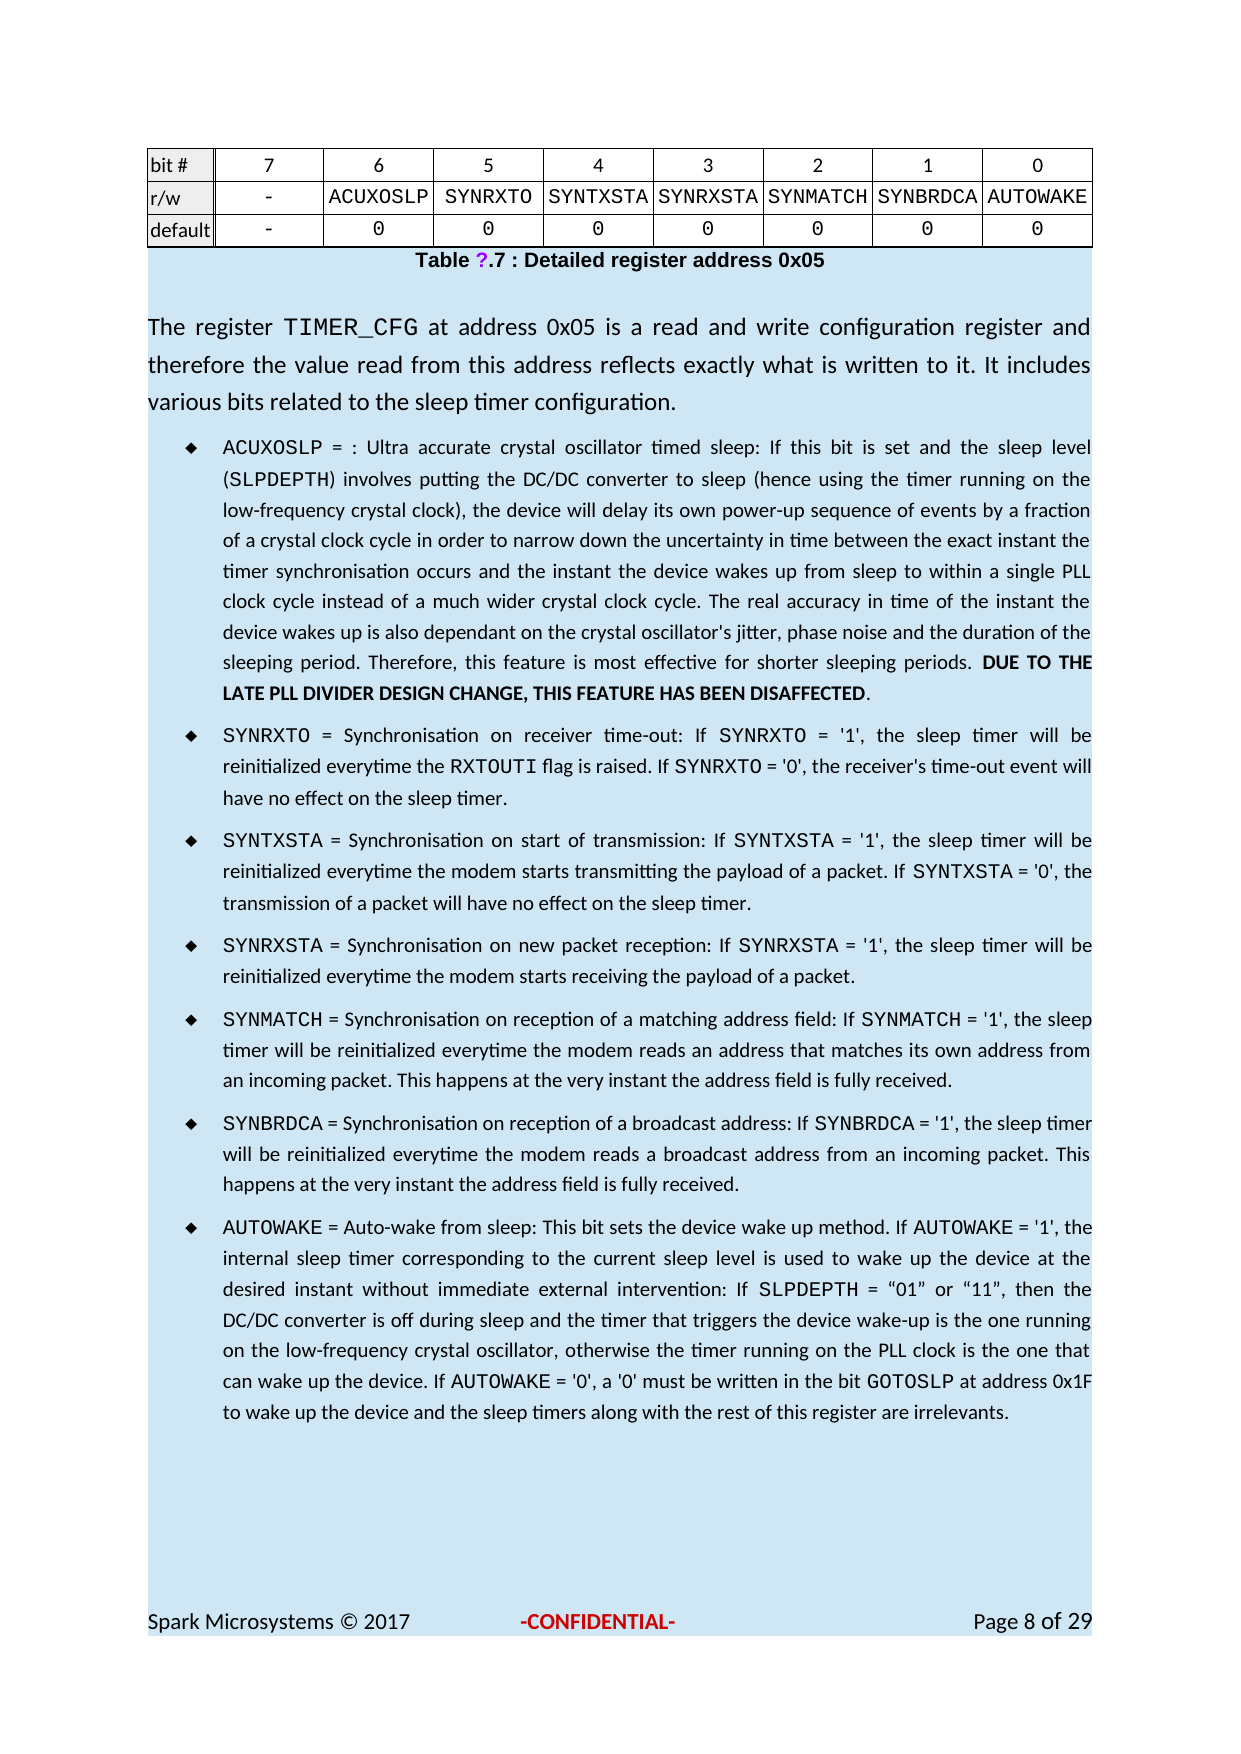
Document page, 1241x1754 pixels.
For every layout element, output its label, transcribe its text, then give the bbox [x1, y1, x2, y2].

table_cell 0 [764, 215, 872, 246]
table_cell 0 [434, 215, 543, 246]
table_cell SYNMATCH [764, 182, 872, 214]
table_cell SYNRXSTA [654, 182, 763, 214]
table_cell 0 [544, 215, 653, 246]
text The register TIMER_CFG at address 0x05 is a read and write configuration register and therefore the value read from this address reflects exactly what is written to it. It includes various bits related to the sleep timer configuration. [148, 312, 1092, 416]
table_cell SYNBRDCA [873, 182, 982, 214]
table_cell r/w [148, 182, 213, 214]
list AUTOWAKE = Auto-wake from sleep: This bit sets the device wake up method. If AUTOWAKE = '1', the internal sleep timer corresponding to the current sleep level is used to wake up the device at the desired instant without immediate external intervention: If SLPDEPTH = “01” or “11”, then the DC/DC converter is off during sleep and the timer that triggers the device wake-up is the one running on the low-frequency crystal oscillator, otherwise the timer running on the PLL clock is the one that can wake up the device. If AUTOWAKE = '0', a '0' must be written in the bit GOTOSLP at address 0x1F to wake up the device and the sleep timers along with the rest of this register are irrelevants. [185, 1214, 1092, 1425]
table_header 7 [216, 149, 323, 181]
table_cell ACUXOSLP [324, 182, 433, 214]
table_header 6 [324, 149, 433, 181]
list ACUXOSLP = : Ultra accurate crystal oscillator timed sleep: If this bit is set and the sleep level (SLPDEPTH) involves putting the DC/DC converter to sleep (hence using the timer running on the low-frequency crystal clock), the device will delay its own power-up sequence of events by a fraction of a crystal clock cycle in order to narrow down the uncertainty in time between the exact instant the timer synchronisation occurs and the instant the device wakes up from sleep to within a single PLL clock cycle instead of a much wider crystal clock cycle. The real accuracy in time of the instant the device wakes up is also dependant on the crystal oscillator's jitter, phase noise and the duration of the sleeping period. Therefore, this feature is most effective for shorter sleeping periods. DUE TO THE LATE PLL DIVIDER DESIGN CHANGE, THIS FEATURE HAS BEEN DISAFFECTED. [185, 434, 1092, 705]
list SYNRXSTA = Synchronisation on new packet reception: If SYNRXSTA = '1', the sleep timer will be reinitialized everytime the modem starts receiving the payload of a packet. [185, 932, 1092, 989]
table_cell SYNRXTO [434, 182, 543, 214]
text Table ?.7 : Detailed register address 0x05 [148, 248, 1092, 271]
table_header 0 [983, 149, 1092, 181]
list SYNMATCH = Synchronisation on reception of a matching address field: If SYNMATCH = '1', the sleep timer will be reinitialized everytime the modem reads an address that matches its own address from an incoming packet. This happens at the very instant the address field is fully received. [185, 1006, 1092, 1093]
table_cell - [216, 215, 323, 246]
table_cell 0 [324, 215, 433, 246]
table_header 3 [654, 149, 763, 181]
list SYNBRDCA = Synchronisation on reception of a broadcast address: If SYNBRDCA = '1', the sleep timer will be reinitialized everytime the modem reads a broadcast address from an incoming packet. This happens at the very instant the address field is fully received. [185, 1110, 1092, 1197]
table_header 4 [544, 149, 653, 181]
list SYNRXTO = Synchronisation on receiver time-out: If SYNRXTO = '1', the sleep timer will be reinitialized everytime the RXTOUTI flag is raised. If SYNRXTO = '0', the receiver's time-out event will have no effect on the sleep timer. [185, 722, 1092, 810]
table_cell default [148, 215, 213, 246]
table_cell SYNTXSTA [544, 182, 653, 214]
table_cell 0 [654, 215, 763, 246]
table_cell 0 [983, 215, 1092, 246]
table_cell AUTOWAKE [983, 182, 1092, 214]
table_cell 0 [873, 215, 982, 246]
table_header 2 [764, 149, 872, 181]
table_header 1 [873, 149, 982, 181]
table_cell - [216, 182, 323, 214]
table_header 5 [434, 149, 543, 181]
list SYNTXSTA = Synchronisation on start of transmission: If SYNTXSTA = '1', the sleep timer will be reinitialized everytime the modem starts transmitting the payload of a packet. If SYNTXSTA = '0', the transmission of a packet will have no effect on the sleep timer. [185, 827, 1092, 915]
table_header bit # [148, 149, 213, 181]
